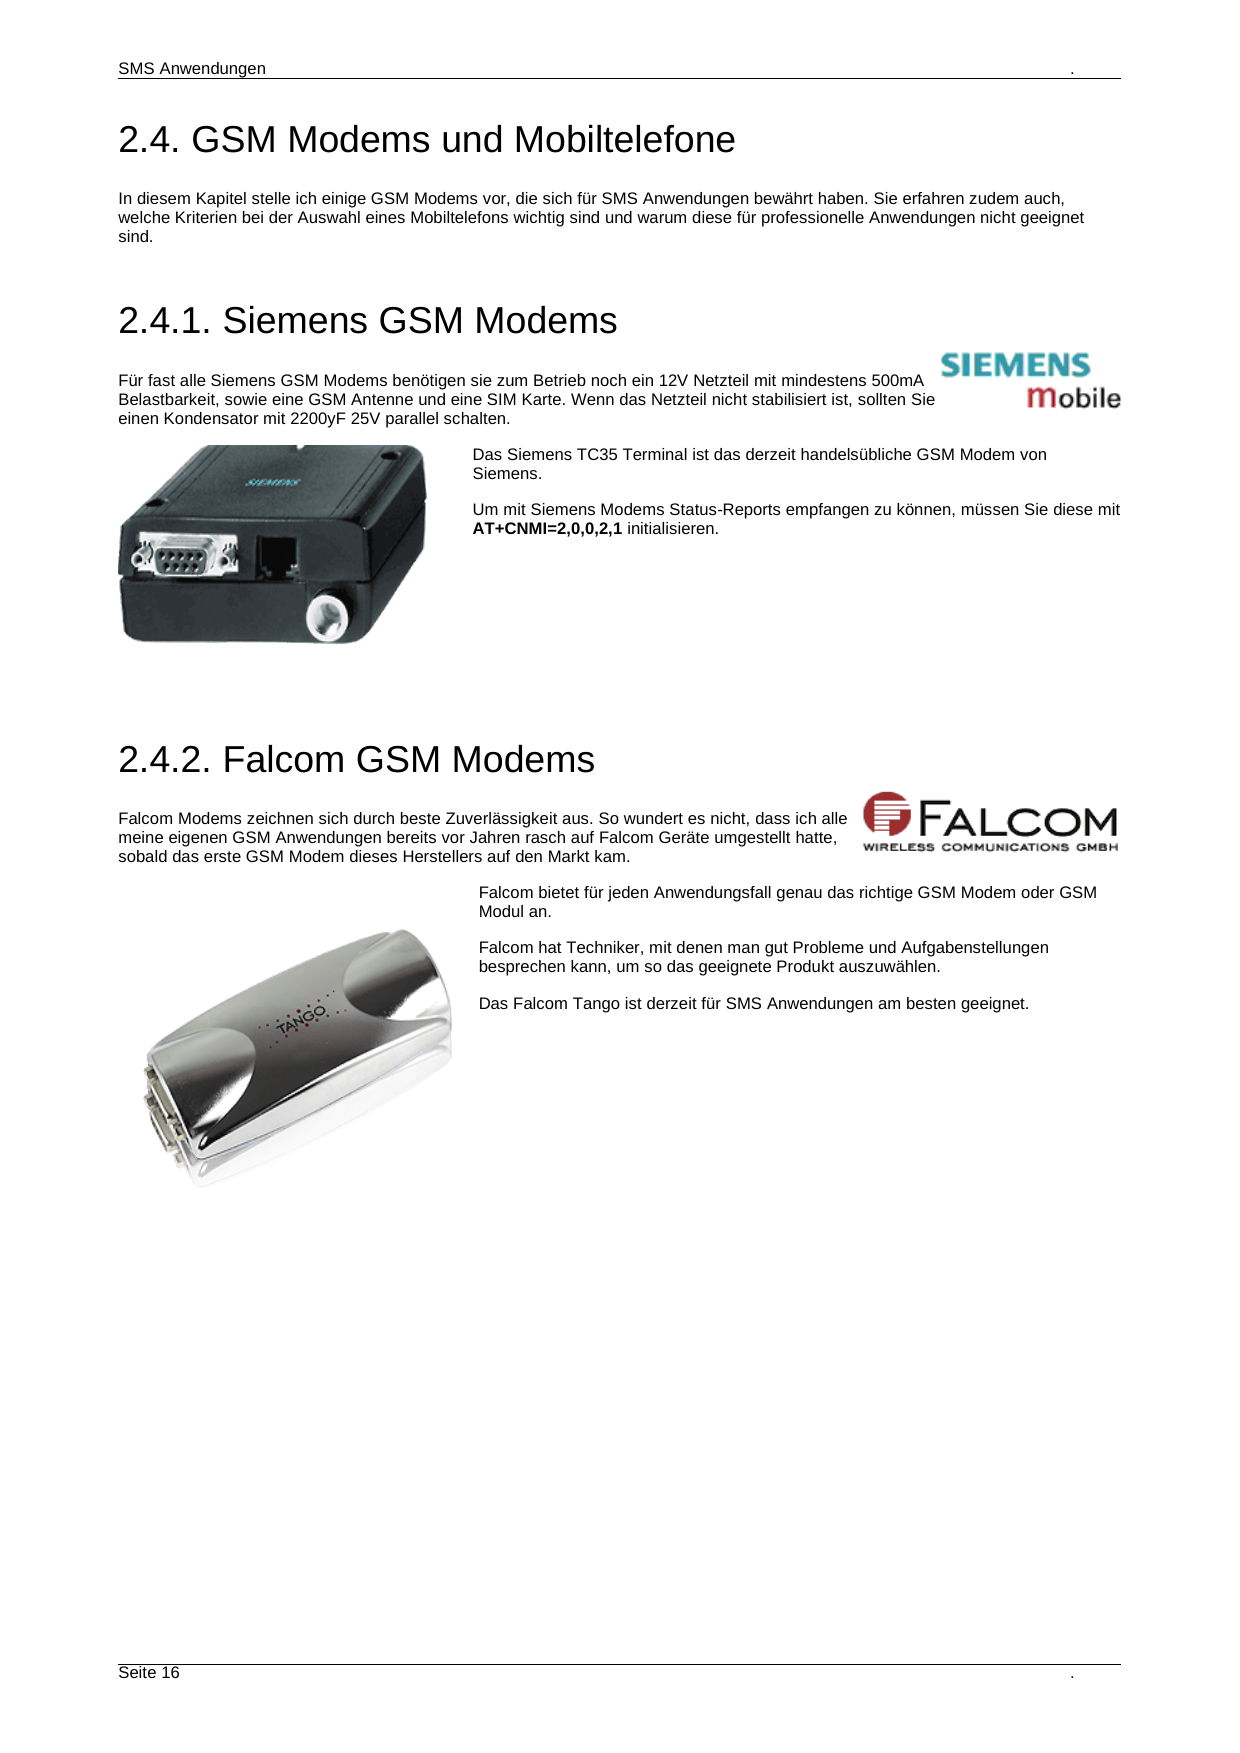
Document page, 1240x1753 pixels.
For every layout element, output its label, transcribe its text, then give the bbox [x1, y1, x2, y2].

picture [940, 348, 1122, 414]
text Falcom Modems zeichnen sich durch beste Zuverlässigkeit aus. So wundert es nicht, dass ich alle meine eigenen GSM Anwendungen bereits vor Jahren rasch auf Falcom Geräte umgestellt hatte, sobald das erste GSM Modem dieses Herstellers auf den Markt kam. [118, 809, 1121, 866]
text Für fast alle Siemens GSM Modems benötigen sie zum Betrieb noch ein 12V Netzteil mit mindestens 500mA Belastbarkeit, sowie eine GSM Antenne und eine SIM Karte. Wenn das Netzteil nicht stabilisiert ist, sollten Sie einen Kondensator mit 2200yF 25V parallel schalten. [118, 371, 1121, 428]
text Falcom hat Techniker, mit denen man gut Probleme und Aufgabenstellungen besprechen kann, um so das geeignete Produkt auszuwählen. [479, 939, 1121, 976]
text Das Falcom Tango ist derzeit für SMS Anwendungen am besten geeignet. [479, 994, 1121, 1013]
subtitle GSM Modems und Mobiltelefone [118, 118, 1121, 160]
subtitle Siemens GSM Modems [118, 300, 1121, 342]
subtitle Falcom GSM Modems [118, 738, 1121, 780]
text Um mit Siemens Modems Status-Reports empfangen zu können, müssen Sie diese mit AT+CNMI=2,0,0,2,1 initialisieren. [473, 501, 1121, 538]
picture [118, 880, 479, 1247]
text In diesem Kapitel stelle ich einige GSM Modems vor, die sich für SMS Anwendungen bewährt haben. Sie erfahren zudem auch, welche Kriterien bei der Auswahl eines Mobiltelefons wichtig sind und warum diese für professionelle Anwendungen nicht geeignet sind. [118, 189, 1121, 246]
picture [861, 787, 1122, 856]
picture [118, 445, 473, 696]
text Das Siemens TC35 Terminal ist das derzeit handelsübliche GSM Modem von Siemens. [473, 445, 1121, 483]
text Falcom bietet für jeden Anwendungsfall genau das richtige GSM Modem oder GSM Modul an. [479, 883, 1121, 921]
